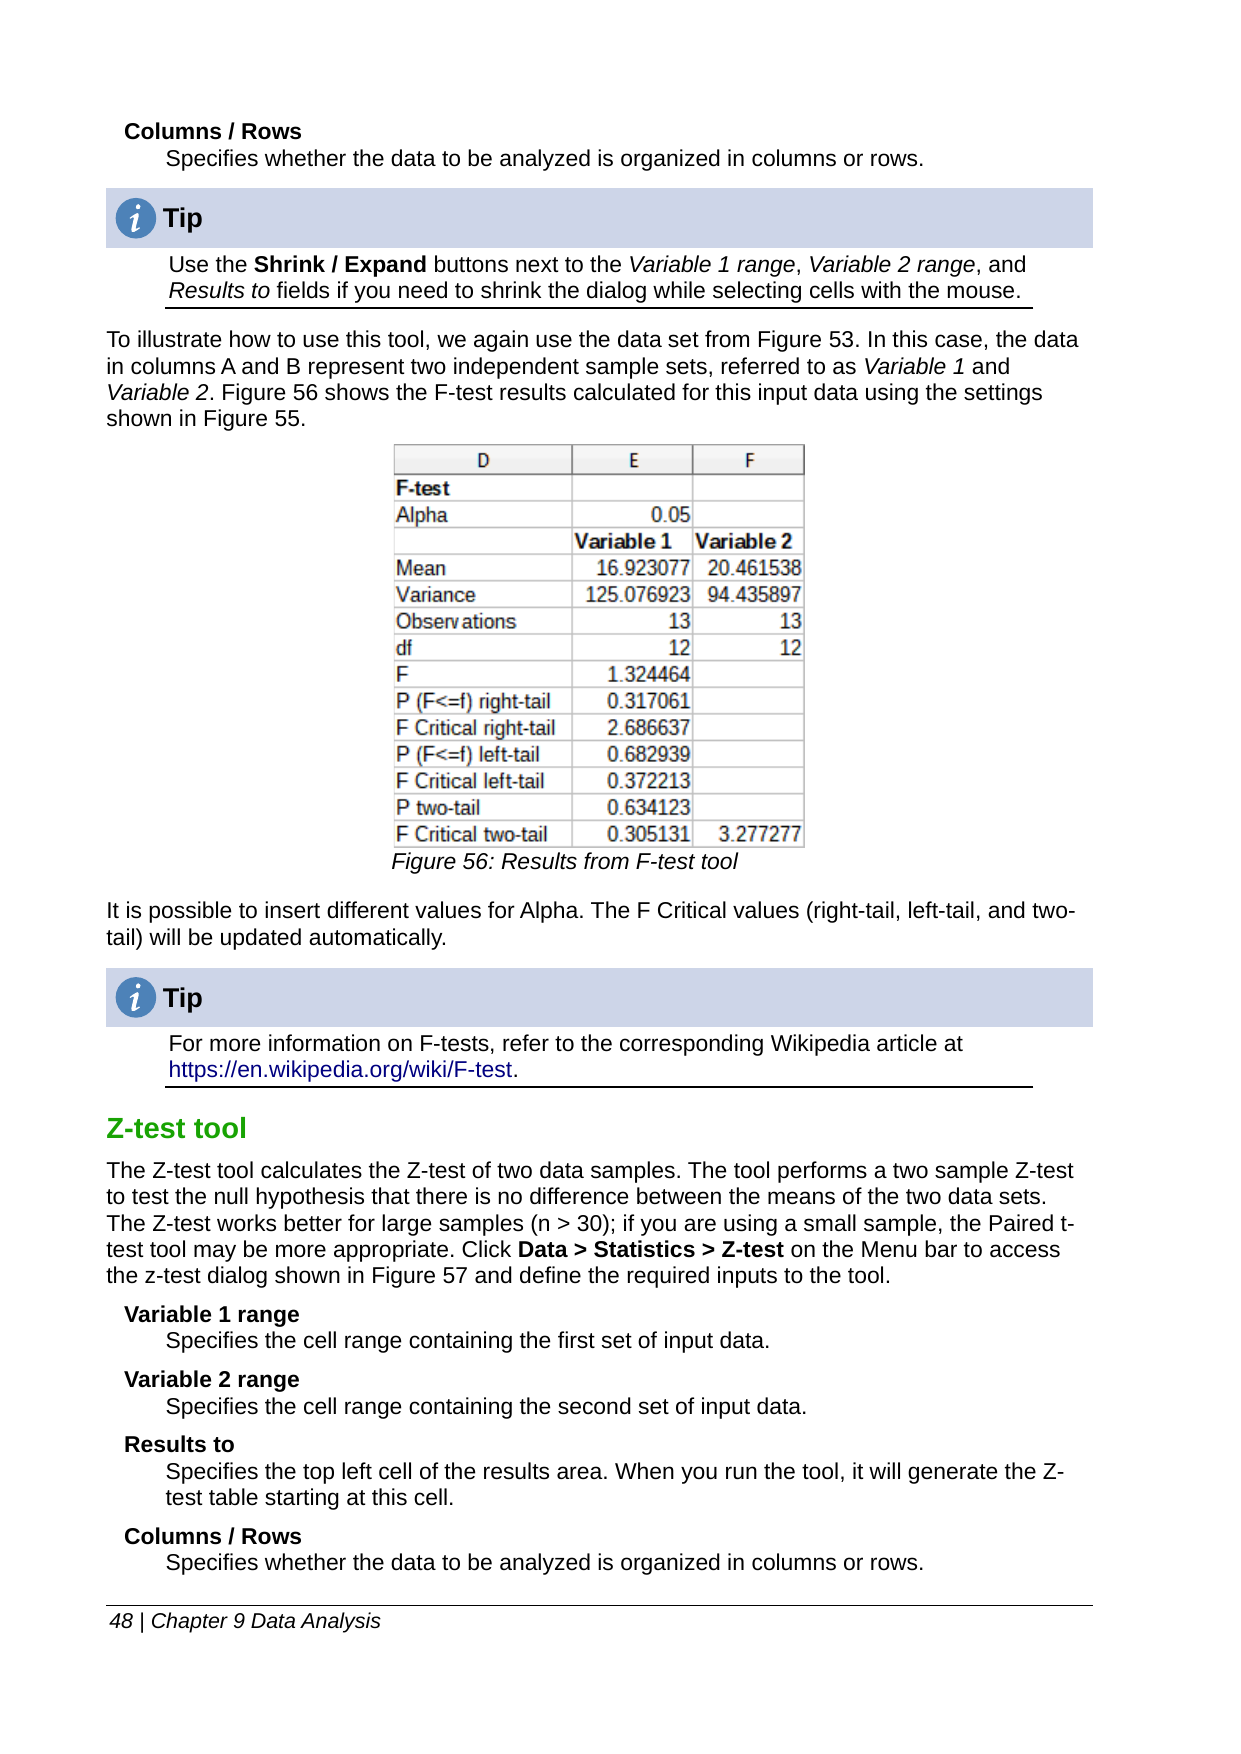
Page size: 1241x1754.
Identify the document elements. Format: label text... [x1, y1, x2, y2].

text Variable 2 range [124, 1366, 1093, 1393]
text Specifies whether the data to be analyzed is organized in columns or rows. [165, 144, 1093, 171]
text Columns / Rows [124, 1523, 1093, 1549]
text For more information on F-tests, refer to the corresponding Wikipedia article at https://en.wikipedia.org/wiki/F-test. [165, 1027, 1033, 1086]
text Use the Shrink / Expand buttons next to the Variable 1 range, Variable 2 range, and Results to fields if you need to shrink the dialog while selecting cells with the mouse. [165, 248, 1033, 307]
text Columns / Rows [124, 118, 1093, 144]
text Figure 56: Results from F-test tool [391, 444, 808, 874]
text The Z-test tool calculates the Z-test of two data samples. The tool performs a two sample Z-test to test the null hypothesis that there is no difference between the means of the two data sets. The Z-test works better for large samples (n > 30); if you are using a small sample, the Paired t-test tool may be more appropriate. Click Data > Statistics > Z-test on the Menu bar to access the z-test dialog shown in Figure 57 and define the required inputs to the tool. [106, 1157, 1093, 1288]
picture [393, 444, 805, 848]
text It is possible to insert different values for Alpha. The F Critical values (right-tail, left-tail, and two-tail) will be updated automatically. [106, 897, 1093, 950]
text Results to [124, 1431, 1093, 1458]
subtitle Tip [106, 188, 1093, 248]
text Specifies the cell range containing the first set of input data. [165, 1327, 1093, 1354]
text Specifies the cell range containing the second set of input data. [165, 1393, 1093, 1419]
text Specifies whether the data to be analyzed is organized in columns or rows. [165, 1549, 1093, 1576]
text Specifies the top left cell of the results area. When you run the tool, it will generate the Z-test table starting at this cell. [165, 1458, 1093, 1511]
text Variable 1 range [124, 1301, 1093, 1327]
subtitle Z-test tool [106, 1111, 1093, 1145]
subtitle Tip [106, 968, 1093, 1027]
text To illustrate how to use this tool, we again use the data set from Figure 53. In this case, the data in columns A and B represent two independent sample sets, referred to as Variable 1 and Variable 2. Figure 56 shows the F-test results calculated for this input data using the settings shown in Figure 55. [106, 326, 1093, 432]
